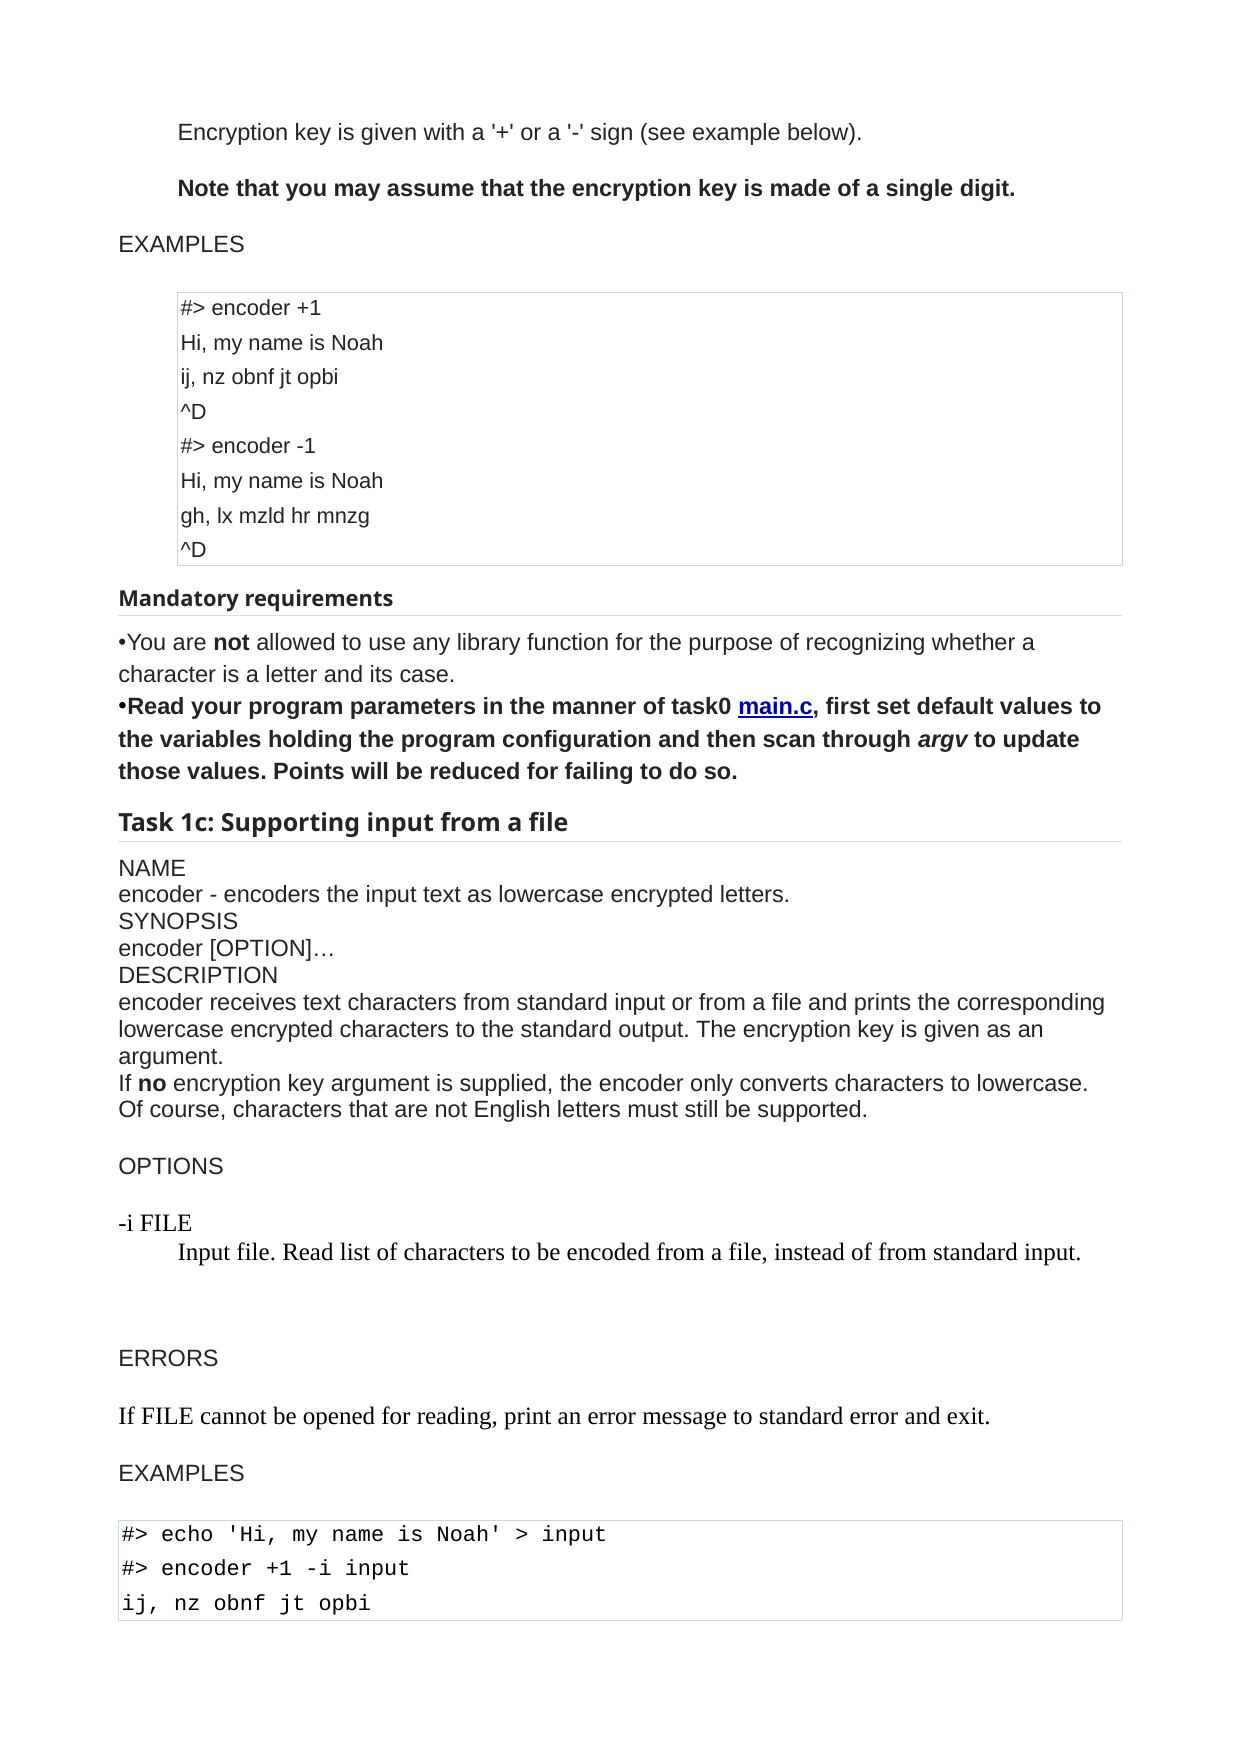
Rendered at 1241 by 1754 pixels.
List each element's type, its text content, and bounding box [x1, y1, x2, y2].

subtitle NAME [118, 854, 1122, 881]
subtitle ERRORS [118, 1344, 1122, 1371]
subtitle SYNOPSIS [118, 908, 1122, 934]
text Hi, my name is Noah [178, 326, 1122, 355]
list Encryption key is given with a '+' or a '-' sign (see example below). [177, 118, 1122, 145]
text gh, lx mzld hr mnzg [178, 499, 1122, 528]
text ij, nz obnf jt opbi [119, 1588, 1122, 1620]
subtitle EXAMPLES [118, 1459, 1122, 1486]
list Input file. Read list of characters to be encoded from a file, instead of from standard input. [177, 1237, 1122, 1266]
list Read your program parameters in the manner of task0 main.c, first set default values to the variables holding the program configuration and then scan through argv to update those values. Points will be reduced for failing to do so. [118, 693, 1122, 784]
subtitle DESCRIPTION [118, 961, 1122, 988]
subtitle Mandatory requirements [118, 583, 1122, 615]
list Note that you may assume that the encryption key is made of a single digit. [177, 174, 1122, 201]
list encoder receives text characters from standard input or from a file and prints the corresponding lowercase encrypted characters to the standard output. The encryption key is given as an argument. If no encryption key argument is supplied, the encoder only converts characters to lowercase. Of course, characters that are not English letters must still be supported. [118, 988, 1122, 1123]
text #> encoder +1 -i input [119, 1554, 1122, 1582]
subtitle Task 1c: Supporting input from a file [118, 804, 1122, 841]
text #> encoder +1 [178, 293, 1122, 320]
list encoder - encoders the input text as lowercase encrypted letters. [118, 881, 1122, 908]
subtitle OPTIONS [118, 1152, 1122, 1179]
text ^D [178, 396, 1122, 424]
text #> echo 'Hi, my name is Noah' > input [119, 1521, 1122, 1548]
subtitle EXAMPLES [118, 231, 1122, 258]
subtitle -i FILE [118, 1208, 1122, 1237]
list encoder [OPTION]… [118, 934, 1122, 961]
text #> encoder -1 [178, 430, 1122, 459]
text ^D [178, 534, 1122, 565]
text Hi, my name is Noah [178, 465, 1122, 493]
text ij, nz obnf jt opbi [178, 361, 1122, 389]
list You are not allowed to use any library function for the purpose of recognizing whether a character is a letter and its case. [118, 628, 1122, 687]
list If FILE cannot be opened for reading, print an error message to standard error and exit. [118, 1401, 1122, 1430]
